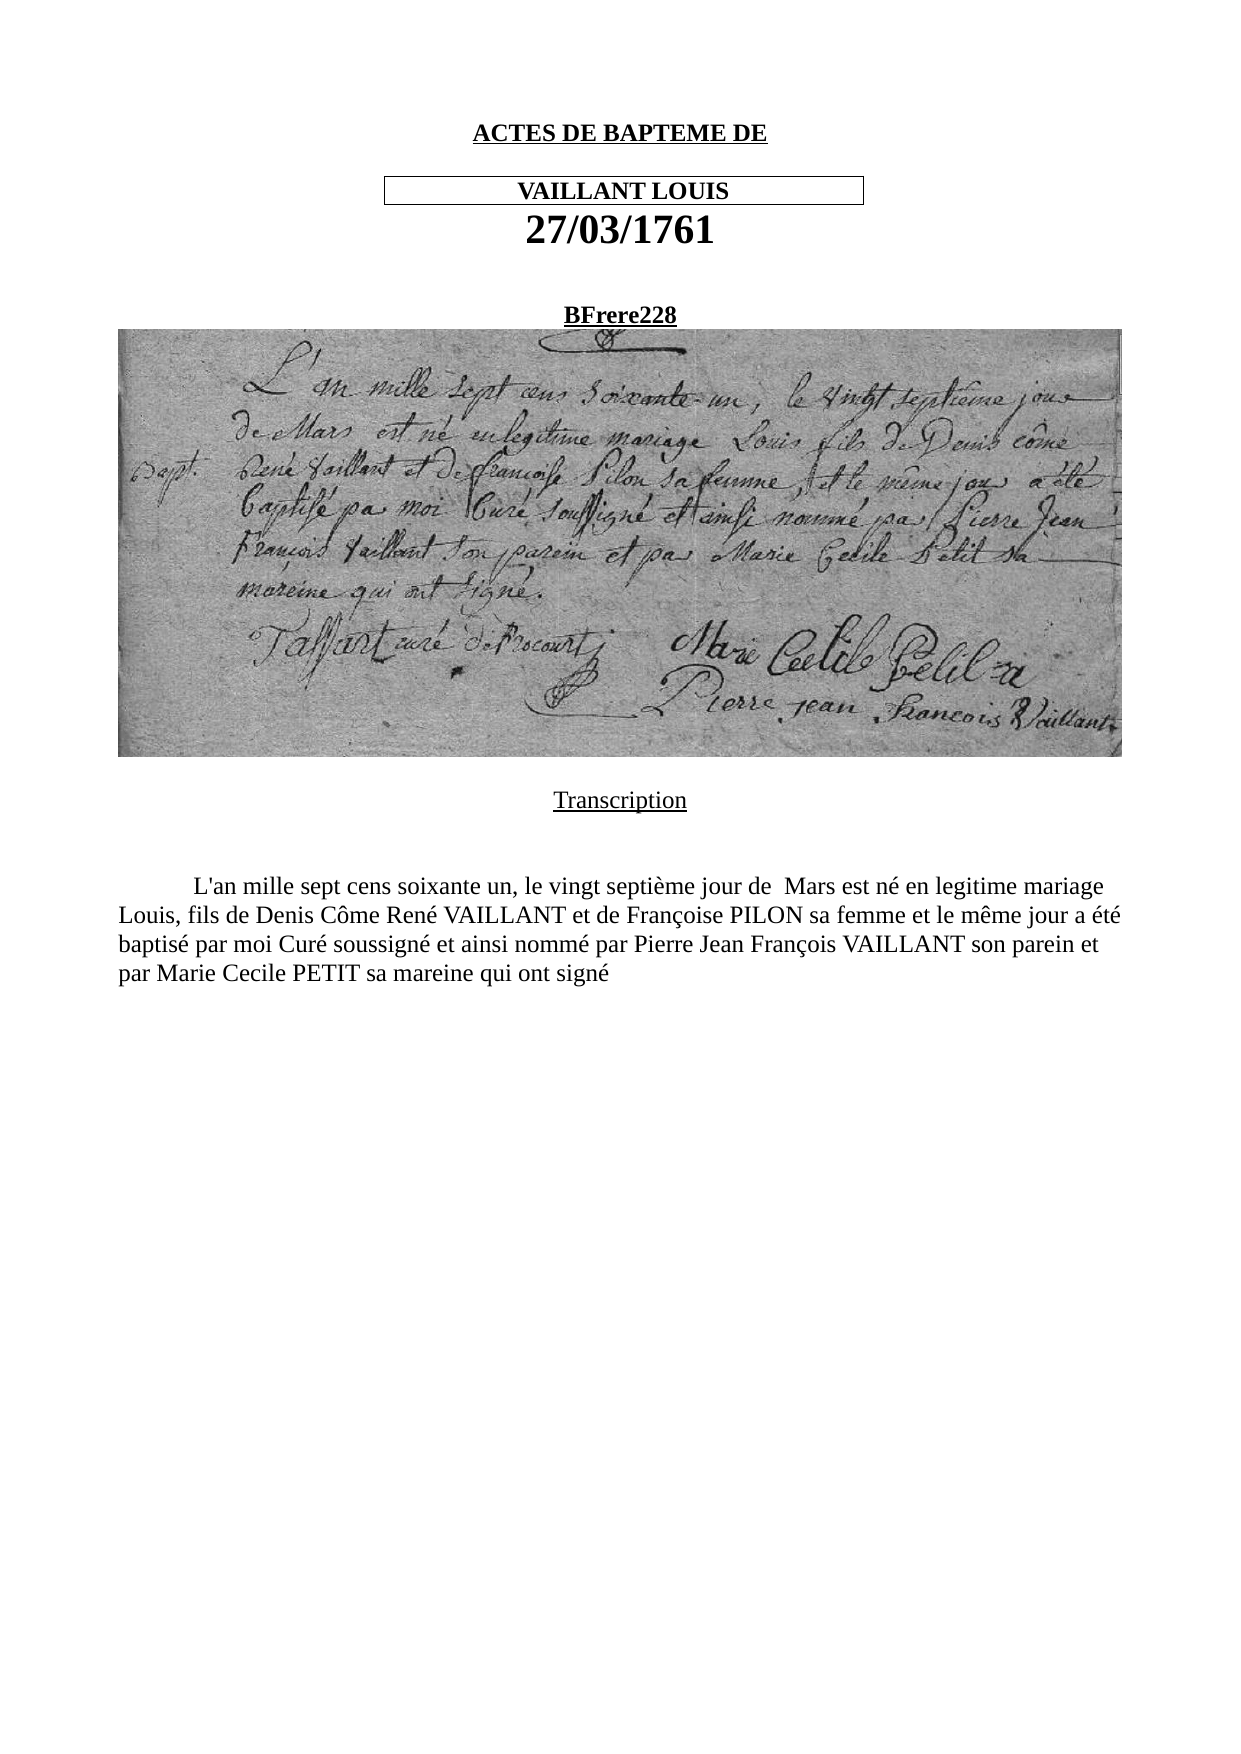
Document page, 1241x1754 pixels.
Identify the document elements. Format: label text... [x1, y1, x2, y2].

text L'an mille sept cens soixante un, le vingt septième jour de Mars est né en legitime mariage Louis, fils de Denis Côme René VAILLANT et de Françoise PILON sa femme et le même jour a été baptisé par moi Curé soussigné et ainsi nommé par Pierre Jean François VAILLANT son parein et par Marie Cecile PETIT sa mareine qui ont signé [118, 871, 1122, 986]
text ACTES DE BAPTEME DE [118, 118, 1122, 147]
picture [118, 329, 1122, 757]
text BFrere228 [118, 300, 1122, 329]
text 27/03/1761 [118, 204, 1122, 252]
text Transcription [118, 785, 1122, 814]
text VAILLANT LOUIS [385, 177, 863, 204]
